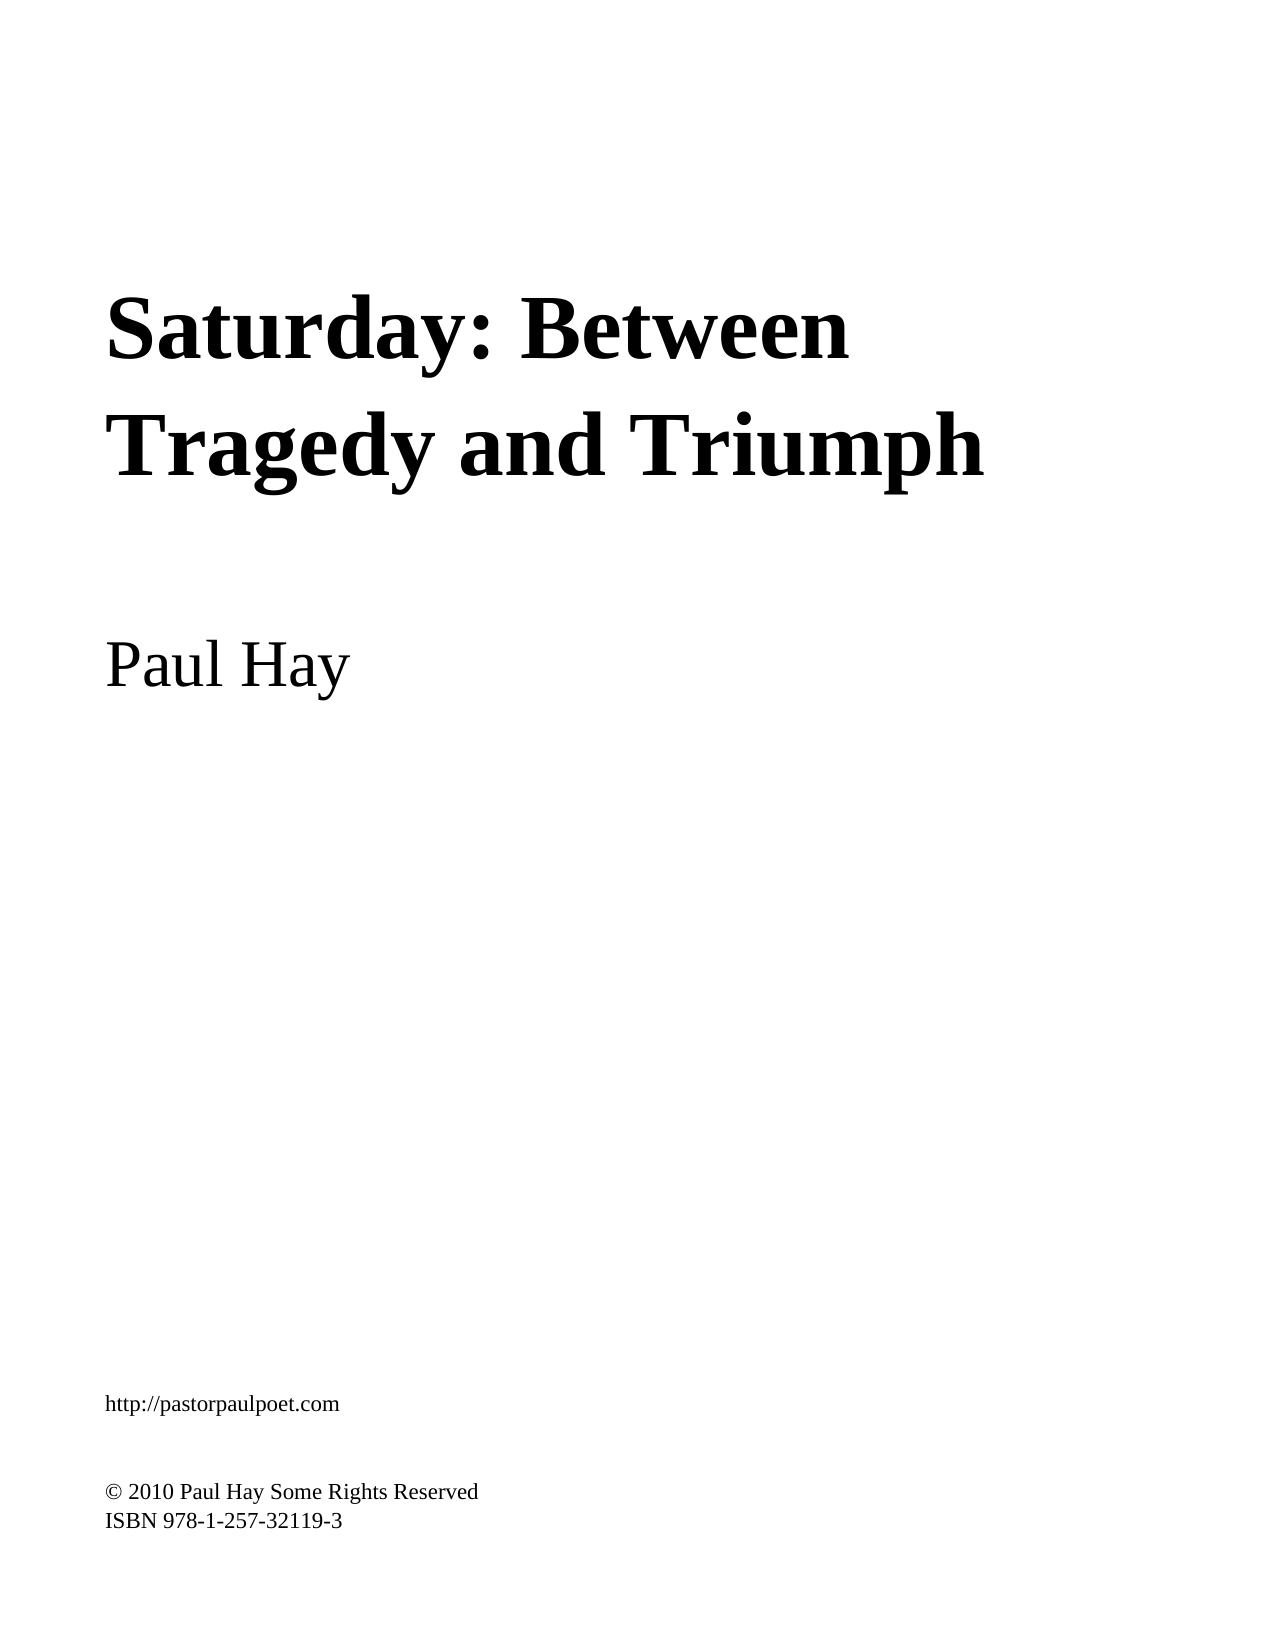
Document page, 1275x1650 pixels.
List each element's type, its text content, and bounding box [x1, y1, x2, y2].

text Saturday: Between Tragedy and Triumph [105, 277, 1170, 495]
text http://pastorpaulpoet.com [105, 1391, 1170, 1417]
text ISBN 978-1-257-32119-3 [105, 1508, 1170, 1533]
text © 2010 Paul Hay Some Rights Reserved [105, 1479, 1170, 1504]
text Paul Hay [105, 627, 1170, 701]
